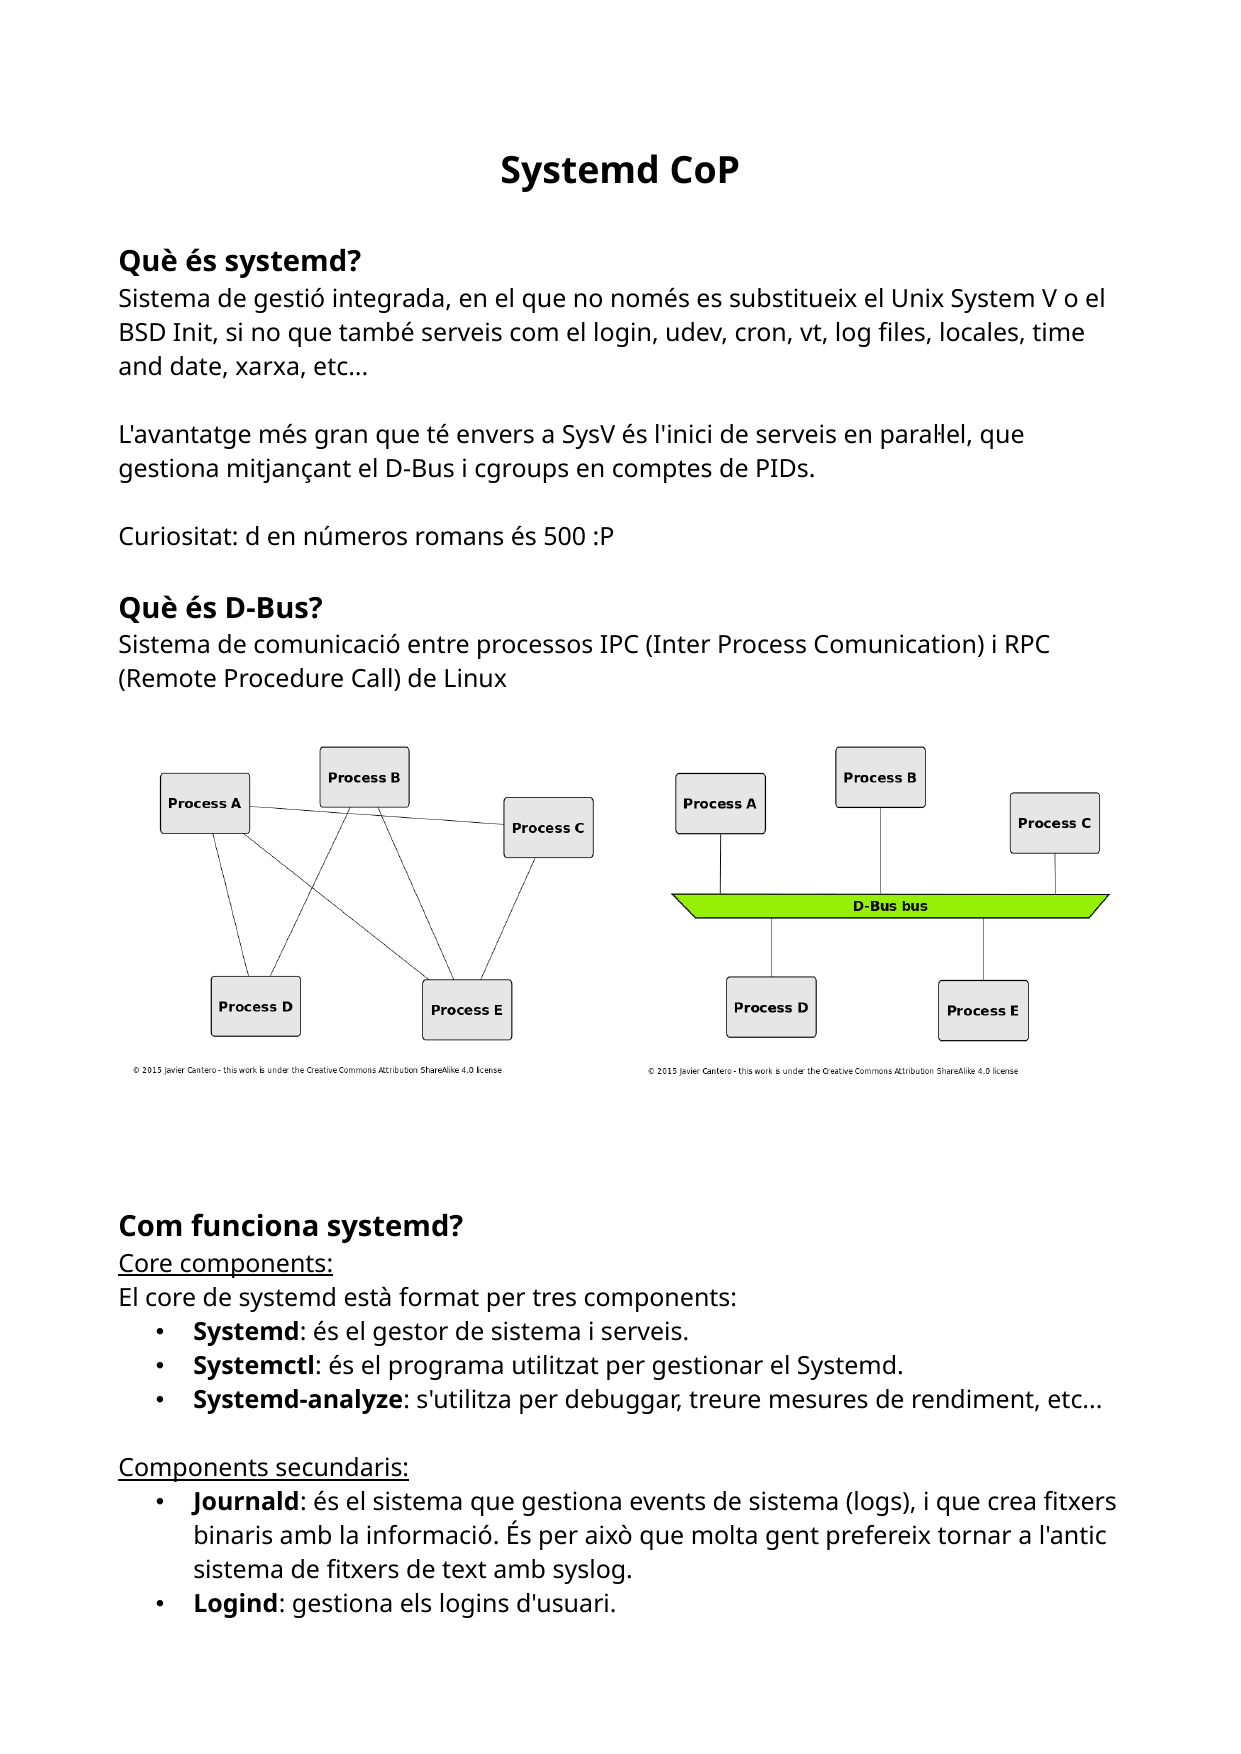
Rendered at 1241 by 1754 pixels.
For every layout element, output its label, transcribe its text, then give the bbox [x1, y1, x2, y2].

list Systemctl: és el programa utilitzat per gestionar el Systemd. [156, 1348, 1122, 1382]
title Systemd CoP [118, 143, 1122, 194]
list Systemd-analyze: s'utilitza per debuggar, treure mesures de rendiment, etc... [156, 1382, 1122, 1416]
text L'avantatge més gran que té envers a SysV és l'inici de serveis en paral·lel, que gestiona mitjançant el D-Bus i cgroups en comptes de PIDs. [118, 417, 1122, 485]
text Sistema de comunicació entre processos IPC (Inter Process Comunication) i RPC (Remote Procedure Call) de Linux [118, 627, 1122, 695]
list Logind: gestiona els logins d'usuari. [156, 1586, 1122, 1620]
text Què és systemd? [118, 241, 1122, 280]
picture [636, 728, 1141, 1081]
text Components secundaris: [118, 1450, 1122, 1484]
text Core components: [118, 1245, 1122, 1279]
list Systemd: és el gestor de sistema i serveis. [156, 1313, 1122, 1348]
text Sistema de gestió integrada, en el que no només es substitueix el Unix System V o el BSD Init, si no que també serveis com el login, udev, cron, vt, log files, locales, time and date, xarxa, etc... [118, 280, 1122, 383]
text El core de systemd està format per tres components: [118, 1279, 1122, 1313]
text Què és D-Bus? [118, 587, 1122, 627]
text Com funciona systemd? [118, 1206, 1122, 1245]
list Journald: és el sistema que gestiona events de sistema (logs), i que crea fitxers binaris amb la informació. És per això que molta gent prefereix tornar a l'antic sistema de fitxers de text amb syslog. [156, 1484, 1122, 1586]
text Curiositat: d en números romans és 500 :P [118, 519, 1122, 553]
picture [121, 728, 624, 1080]
